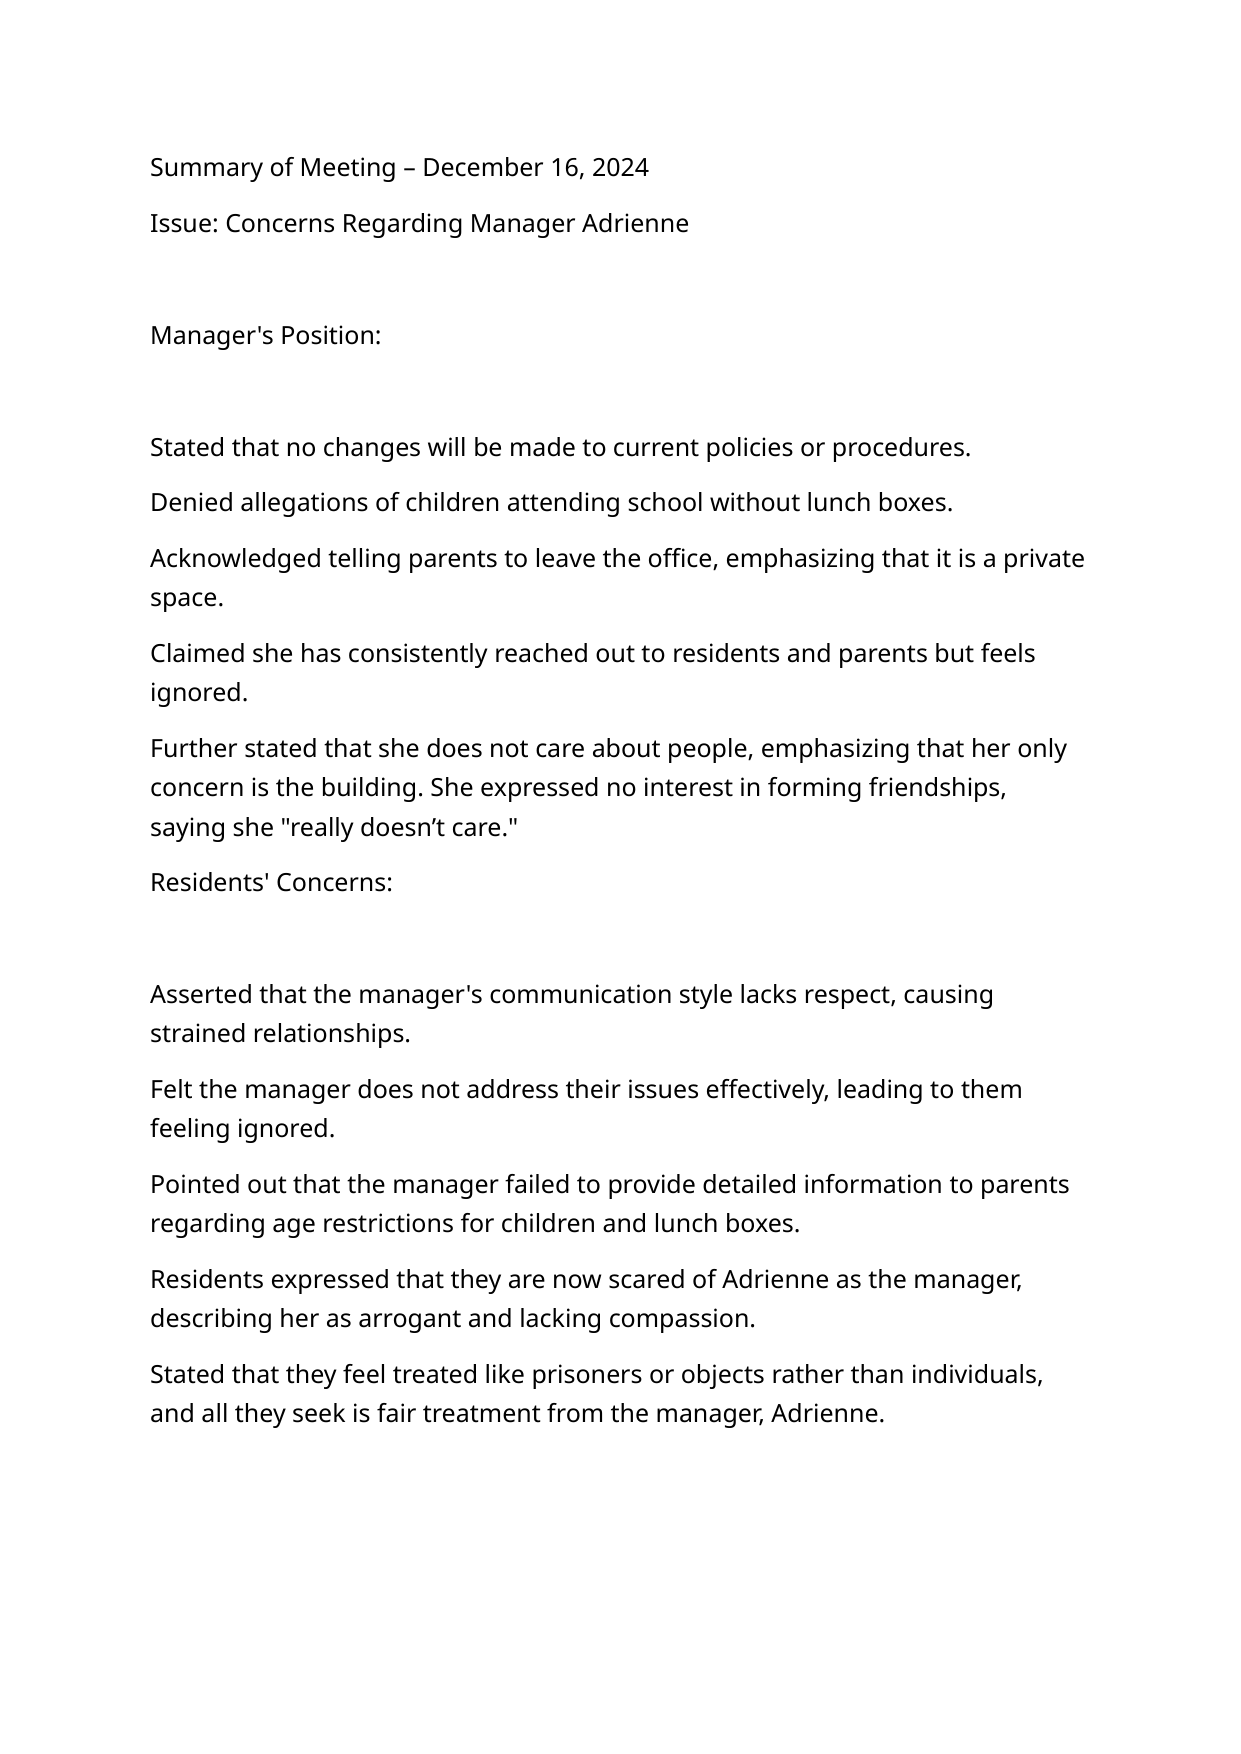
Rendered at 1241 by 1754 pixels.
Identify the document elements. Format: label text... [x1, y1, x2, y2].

text Pointed out that the manager failed to provide detailed information to parents regarding age restrictions for children and lunch boxes. [150, 1167, 1090, 1240]
text Claimed she has consistently reached out to residents and parents but feels ignored. [150, 636, 1090, 709]
text Acknowledged telling parents to leave the office, emphasizing that it is a private space. [150, 541, 1090, 614]
text Summary of Meeting – December 16, 2024 [150, 150, 1090, 184]
text Residents expressed that they are now scared of Adrienne as the manager, describing her as arrogant and lacking compassion. [150, 1262, 1090, 1335]
text Issue: Concerns Regarding Manager Adrienne [150, 206, 1090, 240]
text Residents' Concerns: [150, 865, 1090, 899]
text Stated that no changes will be made to current policies or procedures. [150, 429, 1090, 463]
text Asserted that the manager's communication style lacks respect, causing strained relationships. [150, 977, 1090, 1050]
text Stated that they feel treated like prisoners or objects rather than individuals, and all they seek is fair treatment from the manager, Adrienne. [150, 1357, 1090, 1430]
text Denied allegations of children attending school without lunch boxes. [150, 485, 1090, 519]
text Manager's Position: [150, 317, 1090, 352]
text Further stated that she does not care about people, emphasizing that her only concern is the building. She expressed no interest in forming friendships, saying she "really doesn’t care." [150, 731, 1090, 843]
text Felt the manager does not address their issues effectively, leading to them feeling ignored. [150, 1072, 1090, 1145]
